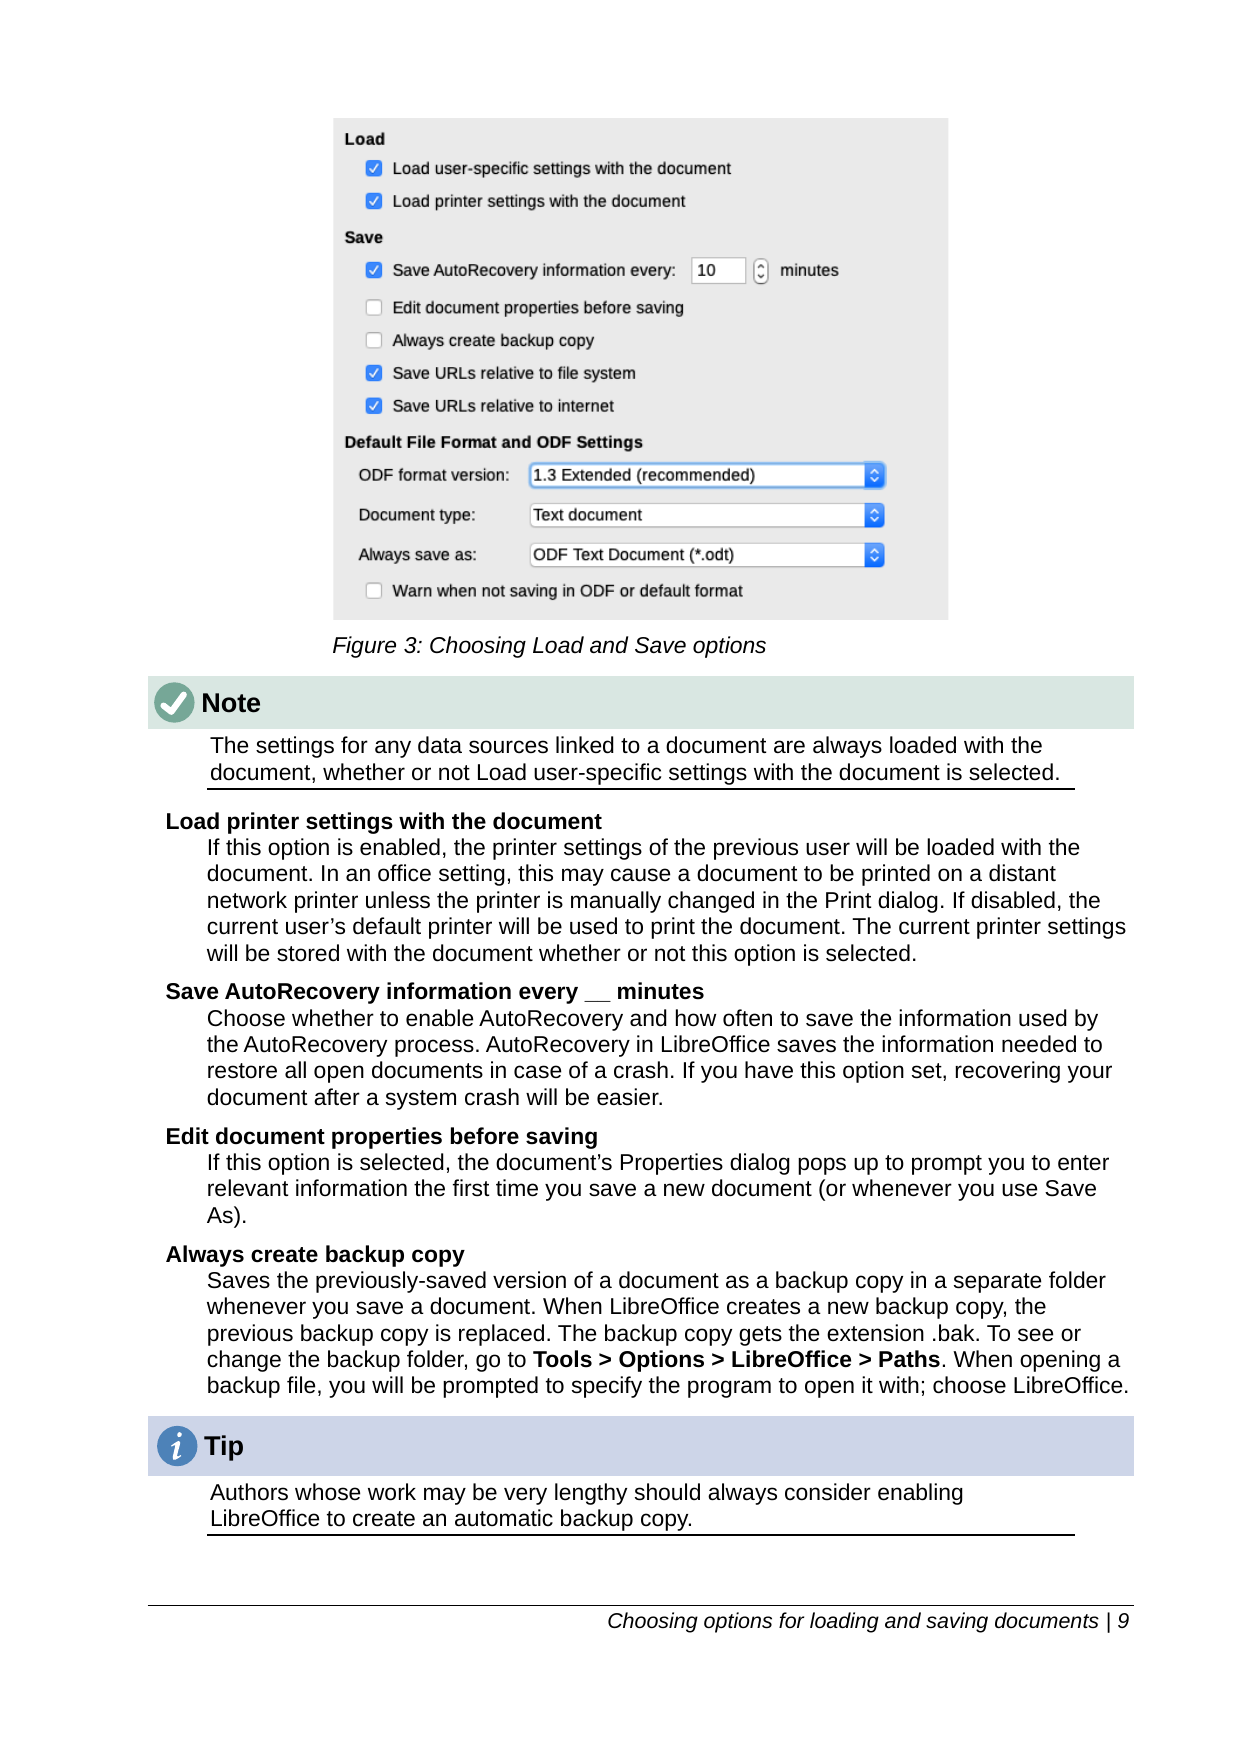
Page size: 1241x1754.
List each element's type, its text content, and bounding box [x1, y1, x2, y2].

text If this option is selected, the document’s Properties dialog pops up to prompt you to enter relevant information the first time you save a new document (or whenever you use Save As). [207, 1149, 1134, 1228]
text If this option is enabled, the printer settings of the previous user will be loaded with the document. In an office setting, this may cause a document to be printed on a distant network printer unless the printer is manually changed in the Print dialog. If disabled, the current user’s default printer will be used to print the document. The current printer settings will be stored with the document whether or not this option is selected. [207, 834, 1134, 966]
text Figure 3: Choosing Load and Save options [332, 632, 949, 658]
text Saves the previously-saved version of a document as a backup copy in a separate folder whenever you save a document. When LibreOffice creates a new backup copy, the previous backup copy is replaced. The backup copy gets the extension .bak. To see or change the backup folder, go to Tools > Options > LibreOffice > Paths. When opening a backup file, you will be prompted to specify the program to open it with; choose LibreOffice. [207, 1267, 1134, 1399]
text Always create backup copy [165, 1241, 1134, 1267]
text Authors whose work may be very lengthy should always consider enabling LibreOffice to create an automatic backup copy. [207, 1476, 1075, 1534]
text The settings for any data sources linked to a document are always loaded with the document, whether or not Load user-specific settings with the document is selected. [207, 729, 1075, 788]
text Choose whether to enable AutoRecovery and how often to save the information used by the AutoRecovery process. AutoRecovery in LibreOffice saves the information needed to restore all open documents in case of a crash. If you have this option set, recovering your document after a system crash will be easier. [207, 1005, 1134, 1110]
text Save AutoRecovery information every __ minutes [165, 978, 1134, 1005]
subtitle Note [148, 676, 1134, 729]
subtitle Tip [148, 1416, 1134, 1476]
text Edit document properties before saving [165, 1123, 1134, 1149]
picture [333, 118, 949, 620]
text Load printer settings with the document [165, 808, 1134, 834]
